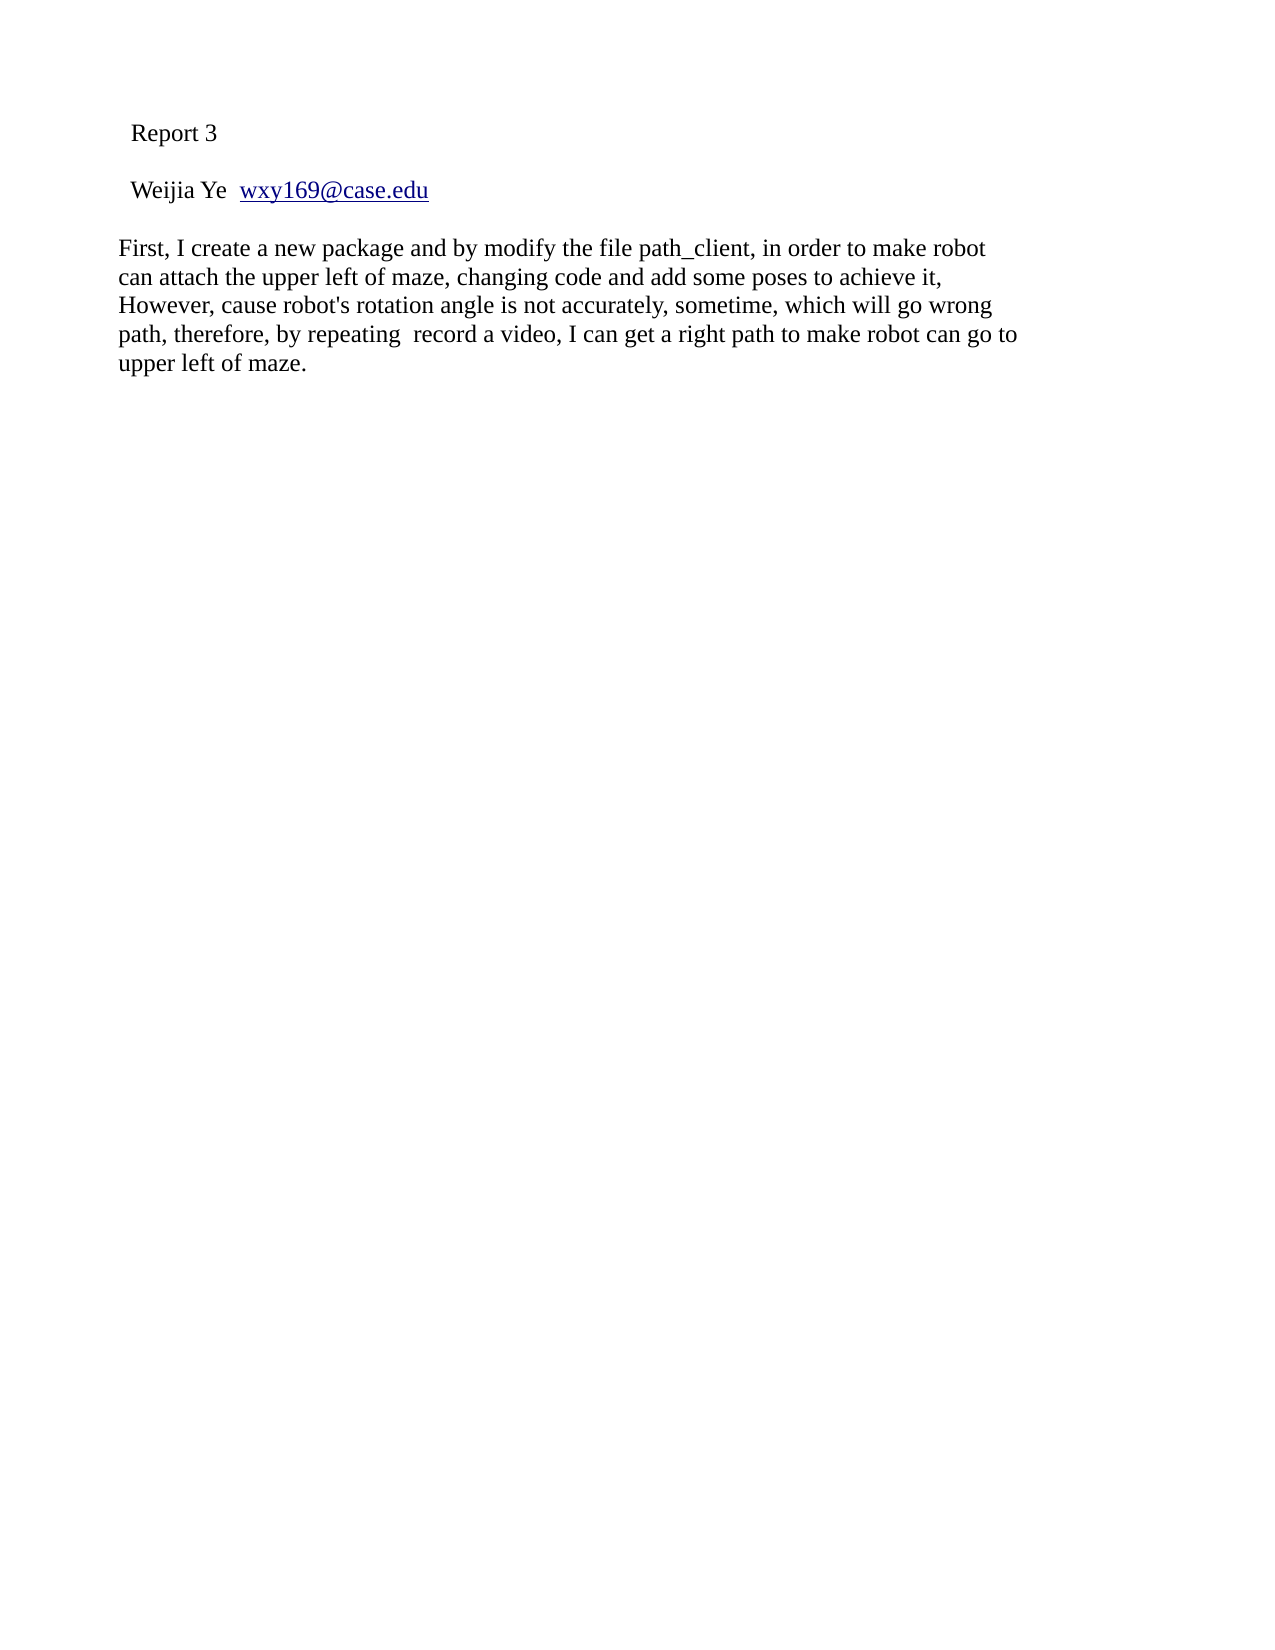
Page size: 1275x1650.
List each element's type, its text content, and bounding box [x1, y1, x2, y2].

text Report 3 [118, 118, 1157, 147]
text First, I create a new package and by modify the file path_client, in order to make robot [118, 233, 1157, 262]
text However, cause robot's rotation angle is not accurately, sometime, which will go wrong [118, 291, 1157, 319]
text can attach the upper left of maze, changing code and add some poses to achieve it, [118, 262, 1157, 291]
text path, therefore, by repeating record a video, I can get a right path to make robot can go to [118, 319, 1157, 348]
text Weijia Ye wxy169@case.edu [118, 176, 1157, 204]
text upper left of maze. [118, 348, 1157, 377]
